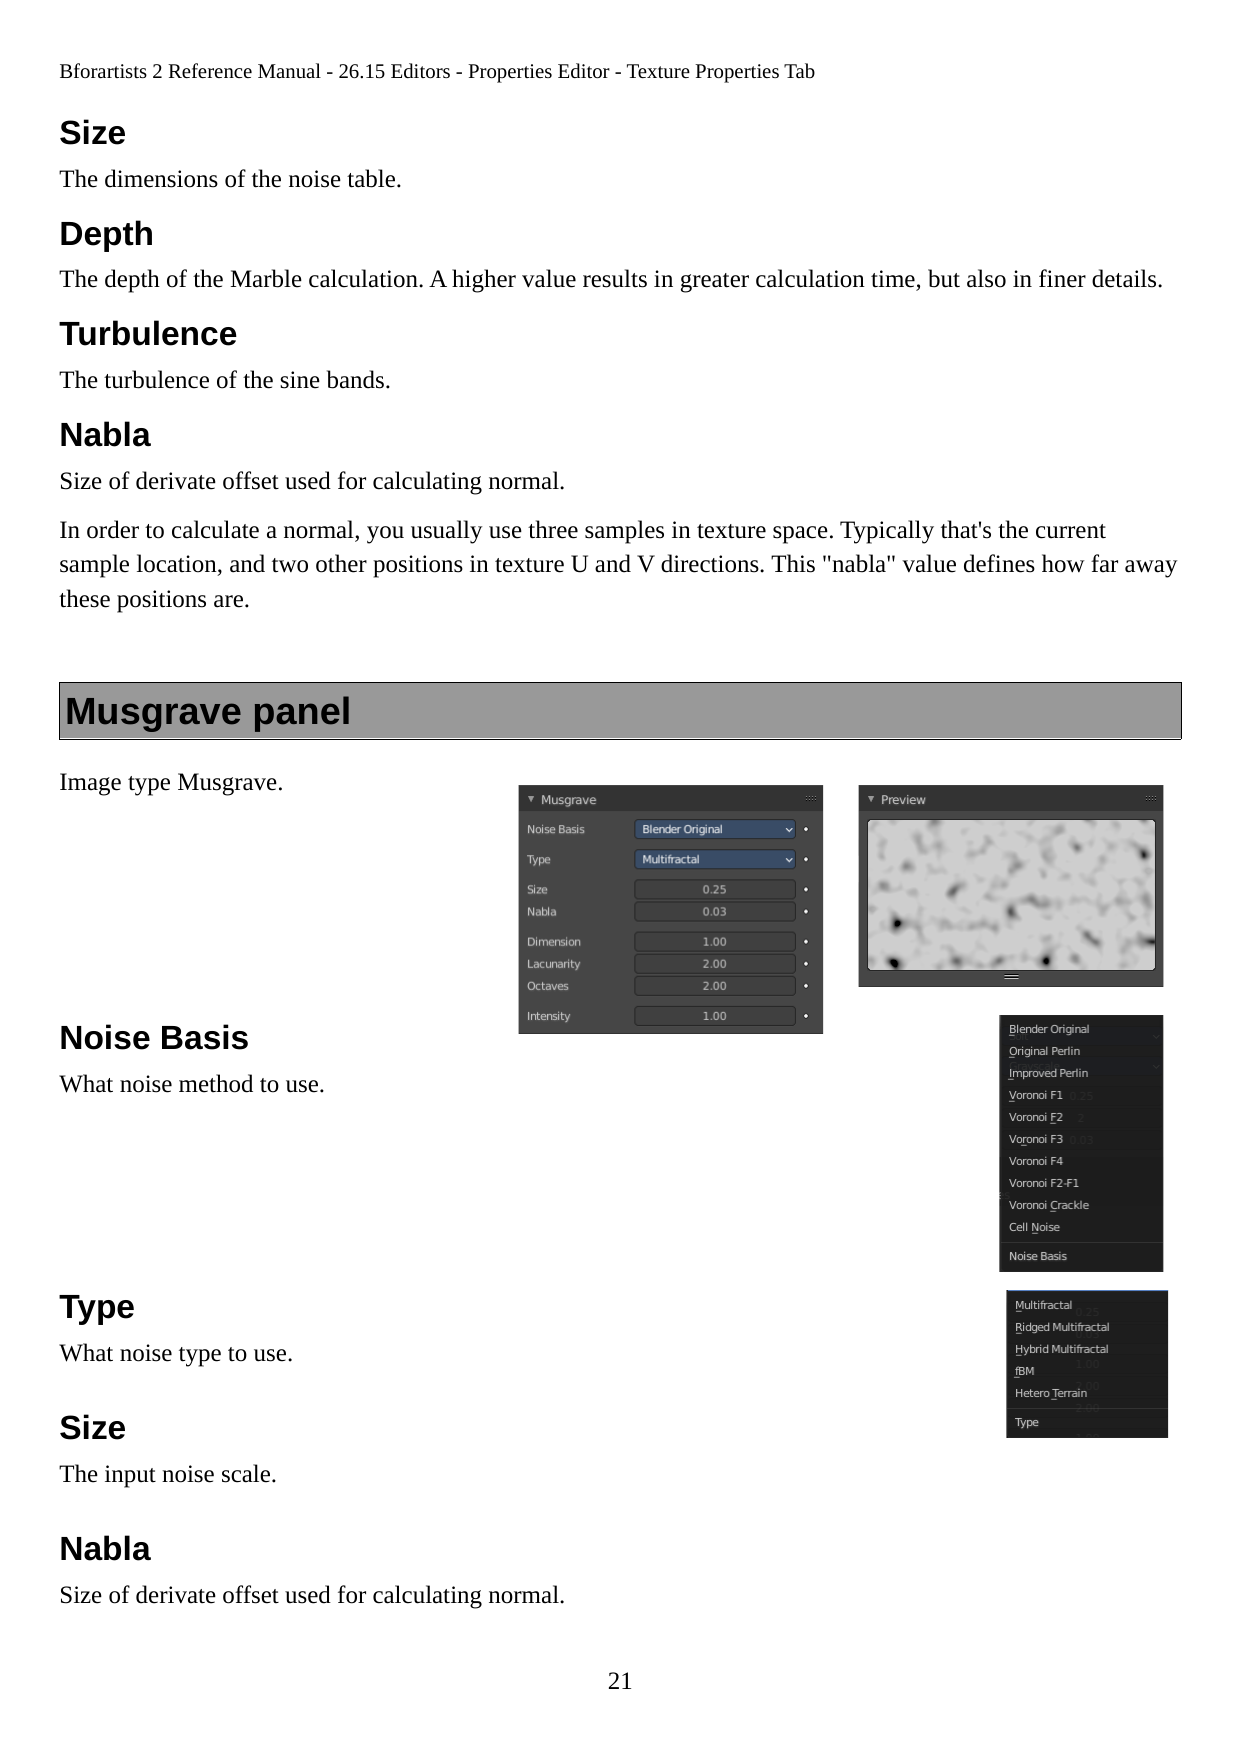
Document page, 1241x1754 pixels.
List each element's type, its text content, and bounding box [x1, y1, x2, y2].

subtitle Size [59, 113, 1181, 151]
text Size of derivate offset used for calculating normal. [59, 466, 1181, 495]
text The turbulence of the sine bands. [59, 365, 1181, 394]
picture [999, 1015, 1164, 1272]
subtitle Nabla [59, 415, 1181, 453]
subtitle Turbulence [59, 314, 1181, 353]
picture [518, 785, 824, 1034]
picture [1006, 1290, 1169, 1438]
subtitle Size [59, 1407, 1181, 1446]
subtitle Type [59, 1286, 1181, 1325]
table_header Musgrave panel [60, 683, 1181, 738]
subtitle Nabla [59, 1528, 1181, 1567]
text The input noise scale. [59, 1459, 1181, 1487]
text Image type Musgrave. [59, 767, 1181, 796]
text Size of derivate offset used for calculating normal. [59, 1580, 1181, 1608]
subtitle Depth [59, 213, 1181, 252]
text The dimensions of the noise table. [59, 164, 1181, 192]
text What noise type to use. [59, 1338, 1006, 1366]
text In order to calculate a normal, you usually use three samples in texture space. Typically that's the current sample location, and two other positions in texture U and V directions. This "nabla" value defines how far away these positions are. [59, 515, 1181, 613]
picture [858, 785, 1164, 987]
text What noise method to use. [59, 1069, 999, 1098]
subtitle Noise Basis [59, 1018, 999, 1057]
text The depth of the Marble calculation. A higher value results in greater calculation time, but also in finer details. [59, 264, 1181, 293]
subtitle [1164, 1018, 1181, 1057]
